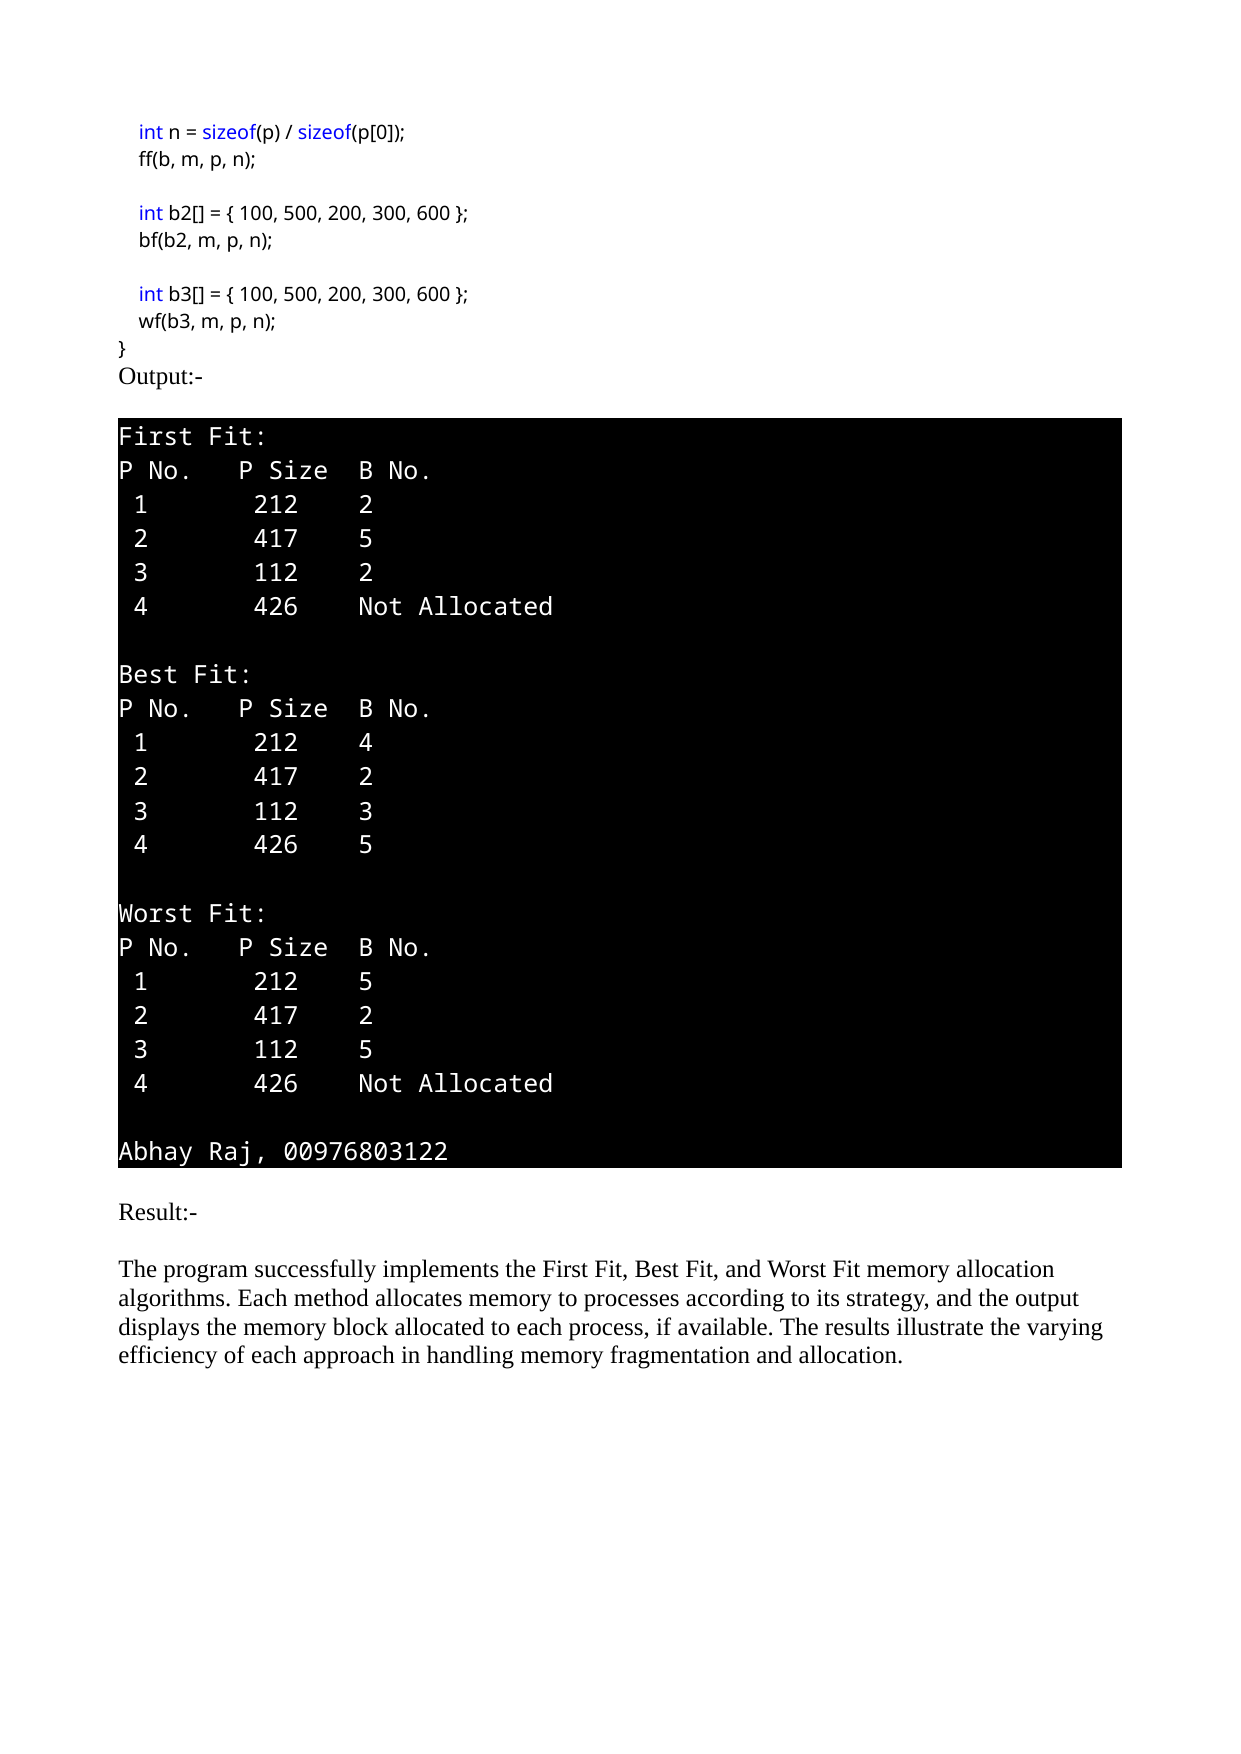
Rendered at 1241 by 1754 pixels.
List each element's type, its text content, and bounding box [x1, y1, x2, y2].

text int b2[] = { 100, 500, 200, 300, 600 }; [118, 199, 1122, 226]
text int b3[] = { 100, 500, 200, 300, 600 }; [118, 280, 1122, 307]
text int n = sizeof(p) / sizeof(p[0]); [118, 118, 1122, 145]
text First Fit: [118, 418, 1122, 452]
text Best Fit: [118, 657, 1122, 691]
text bf(b2, m, p, n); [118, 226, 1122, 253]
text 2 417 2 [118, 759, 1122, 793]
text 1 212 5 [118, 963, 1122, 997]
text 4 426 Not Allocated [118, 1066, 1122, 1100]
text P No. P Size B No. [118, 452, 1122, 487]
text P No. P Size B No. [118, 929, 1122, 963]
text 2 417 5 [118, 521, 1122, 555]
text Worst Fit: [118, 895, 1122, 929]
text 3 112 2 [118, 555, 1122, 589]
text 1 212 2 [118, 487, 1122, 521]
text Result:- [118, 1197, 1122, 1225]
text Output:- [118, 361, 1122, 390]
text 1 212 4 [118, 725, 1122, 759]
text 4 426 Not Allocated [118, 589, 1122, 623]
text ff(b, m, p, n); [118, 145, 1122, 172]
text } [118, 334, 1122, 361]
text 3 112 5 [118, 1032, 1122, 1066]
text 4 426 5 [118, 827, 1122, 861]
text Abhay Raj, 00976803122 [118, 1134, 1122, 1168]
text wf(b3, m, p, n); [118, 307, 1122, 334]
text The program successfully implements the First Fit, Best Fit, and Worst Fit memory allocation algorithms. Each method allocates memory to processes according to its strategy, and the output displays the memory block allocated to each process, if available. The results illustrate the varying efficiency of each approach in handling memory fragmentation and allocation. [118, 1254, 1122, 1369]
text 3 112 3 [118, 793, 1122, 827]
text 2 417 2 [118, 997, 1122, 1032]
text P No. P Size B No. [118, 691, 1122, 725]
